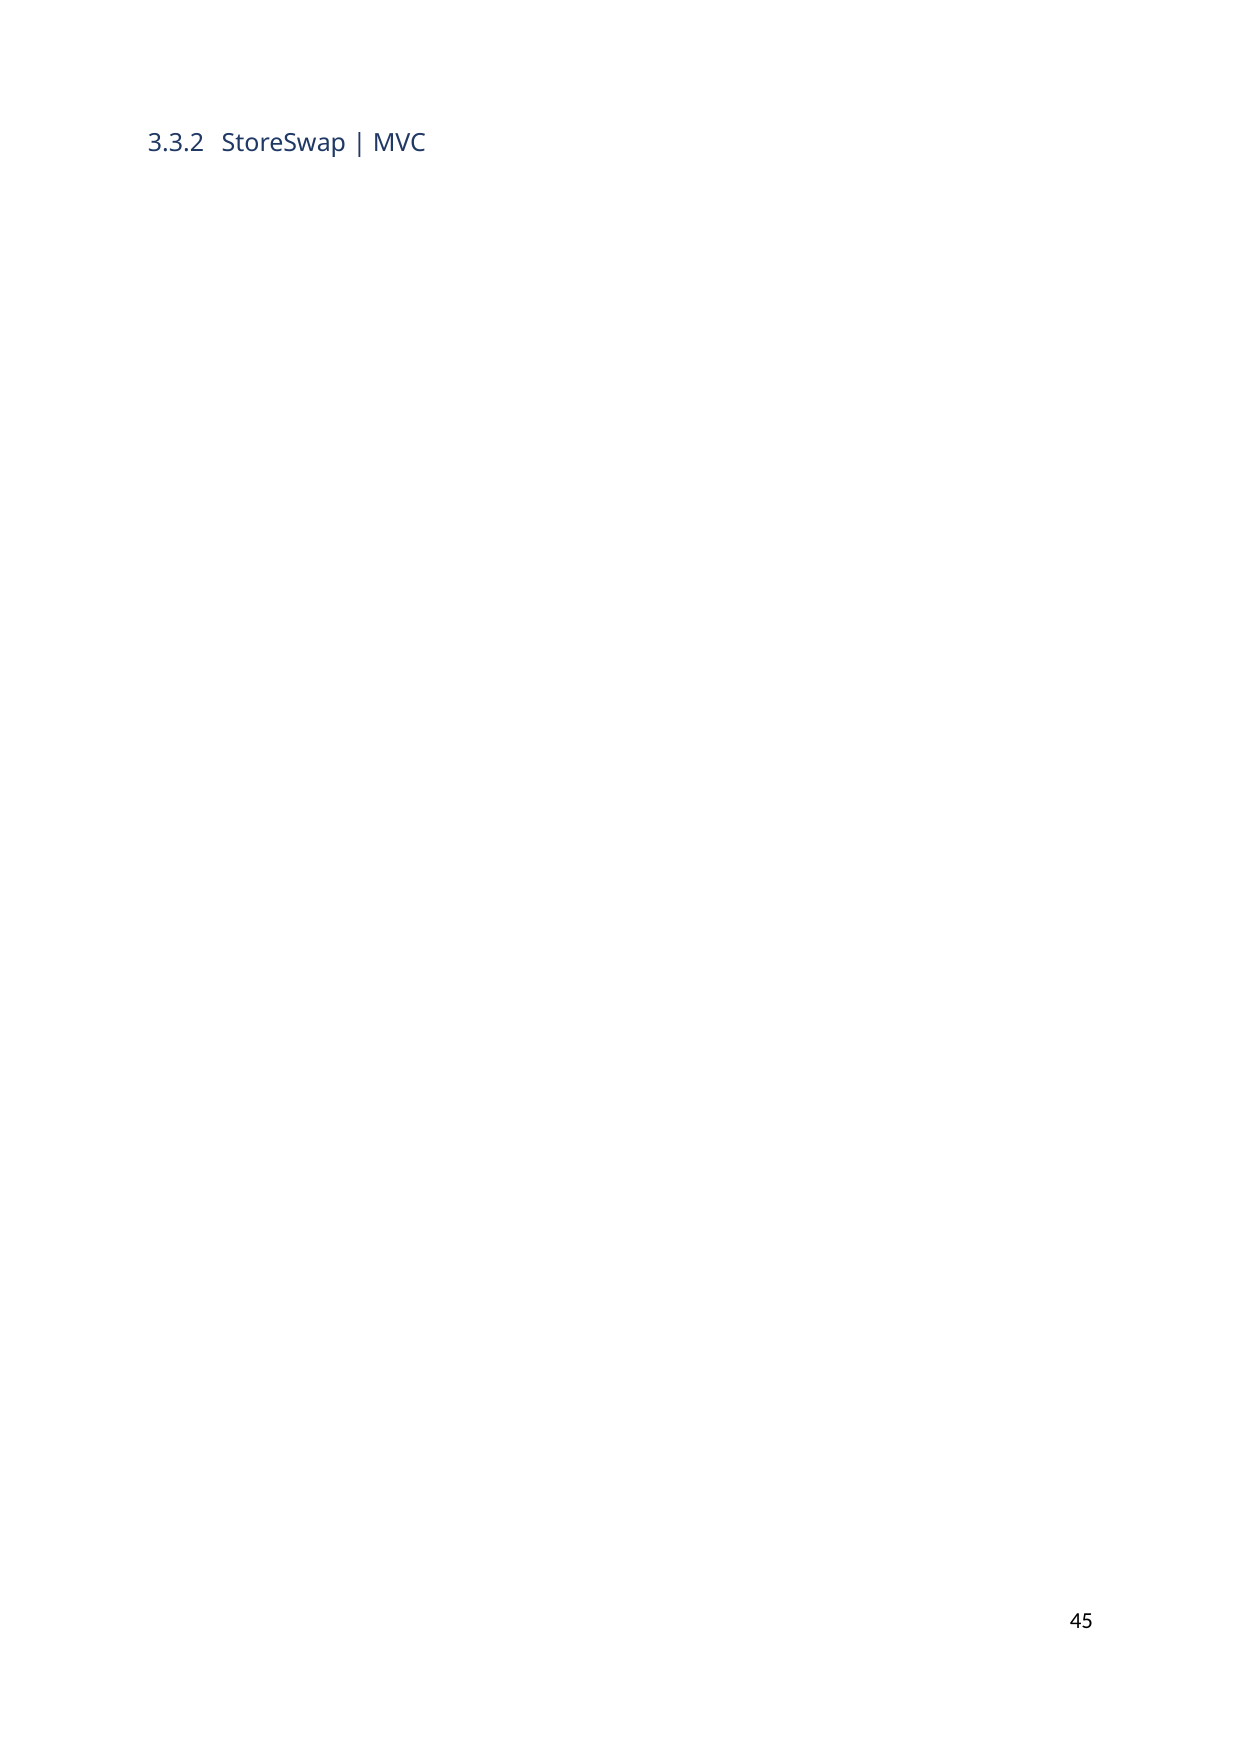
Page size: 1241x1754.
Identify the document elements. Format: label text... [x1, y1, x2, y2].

subtitle 3.3.2 StoreSwap | MVC [148, 124, 1093, 158]
